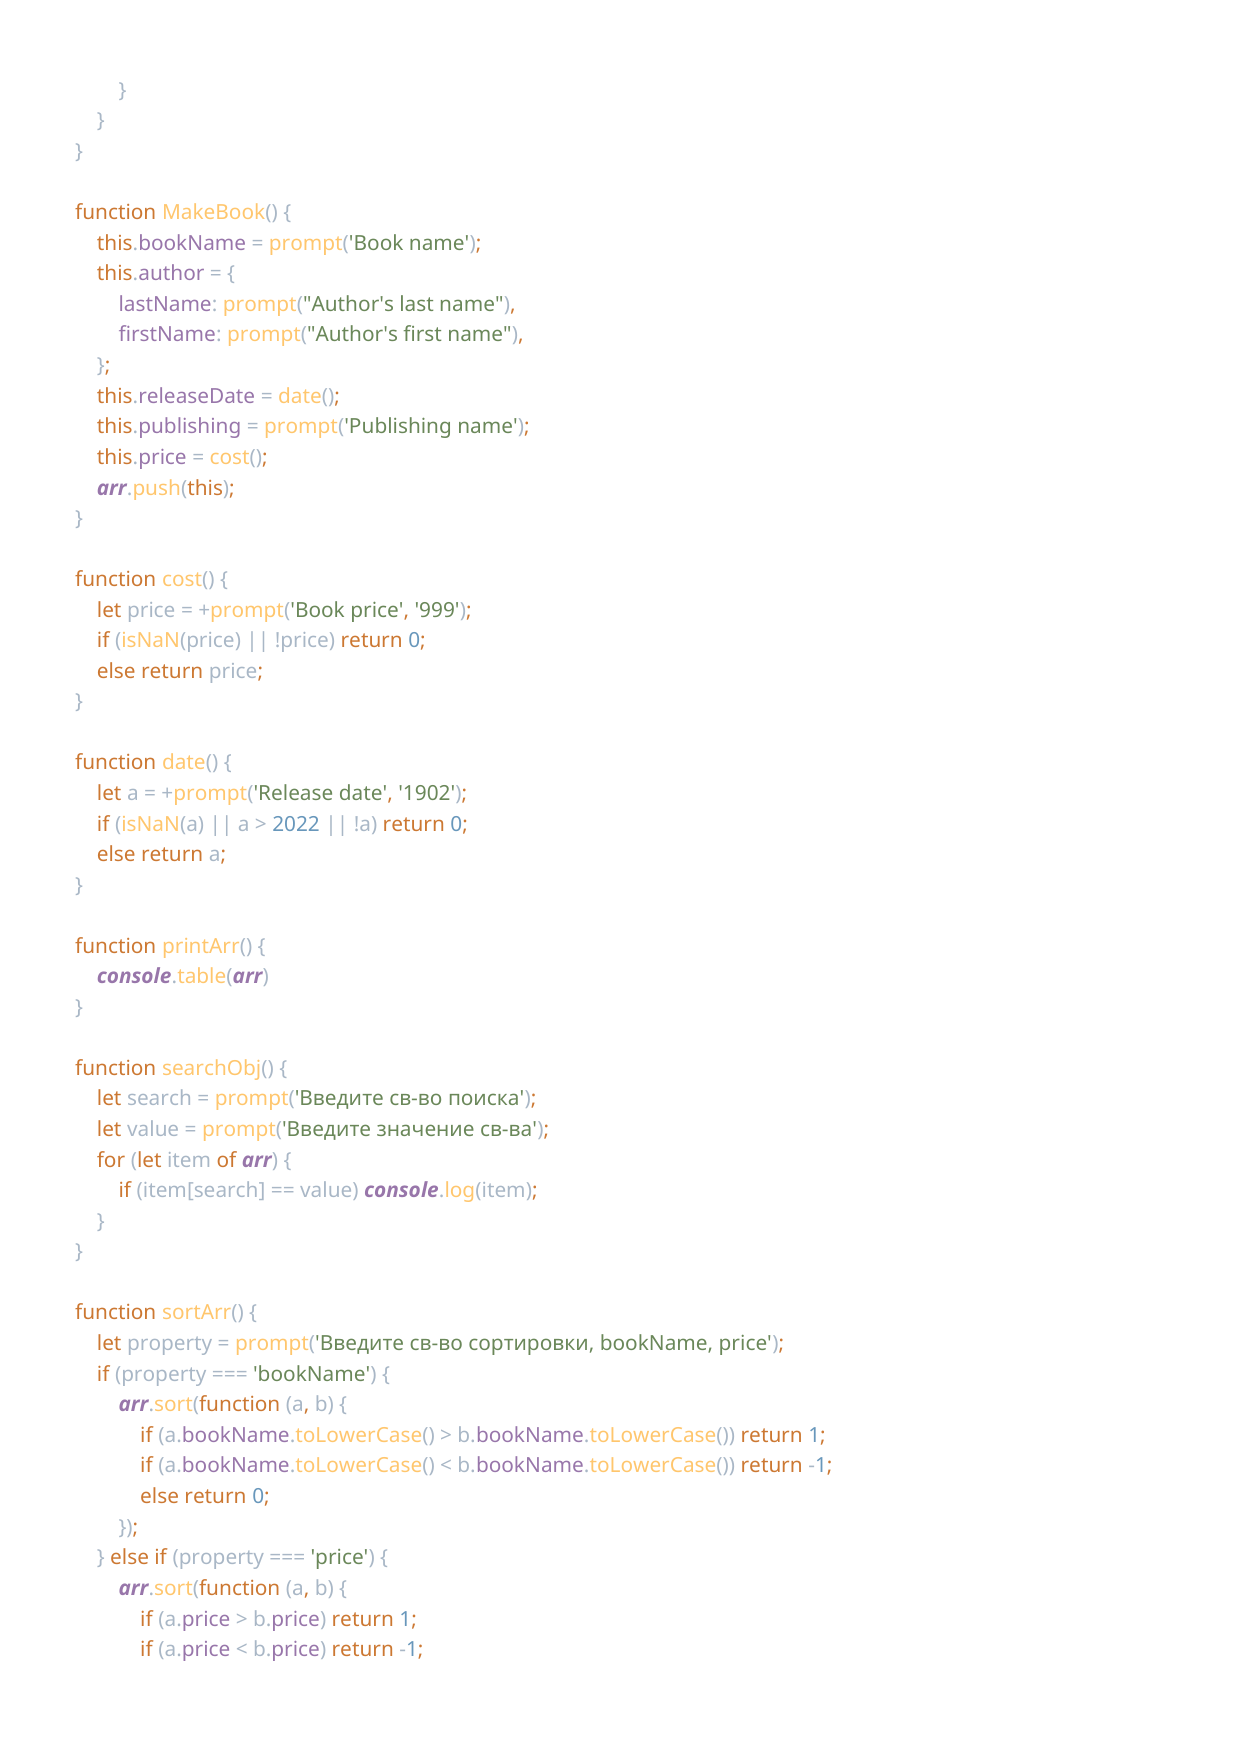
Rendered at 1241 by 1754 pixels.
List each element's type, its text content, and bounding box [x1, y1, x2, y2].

text } } } function MakeBook() { this.bookName = prompt('Book name'); this.author = { lastName: prompt("Author's last name"), firstName: prompt("Author's first name"), }; this.releaseDate = date(); this.publishing = prompt('Publishing name'); this.price = cost(); arr.push(this); } function cost() { let price = +prompt('Book price', '999'); if (isNaN(price) || !price) return 0; else return price; } function date() { let a = +prompt('Release date', '1902'); if (isNaN(a) || a > 2022 || !a) return 0; else return a; } function printArr() { console.table(arr) } function searchObj() { let search = prompt('Введите св-во поиска'); let value = prompt('Введите значение св-ва'); for (let item of arr) { if (item[search] == value) console.log(item); } } function sortArr() { let property = prompt('Введите св-во сортировки, bookName, price'); if (property === 'bookName') { arr.sort(function (a, b) { if (a.bookName.toLowerCase() > b.bookName.toLowerCase()) return 1; if (a.bookName.toLowerCase() < b.bookName.toLowerCase()) return -1; else return 0; }); } else if (property === 'price') { arr.sort(function (a, b) { if (a.price > b.price) return 1; if (a.price < b.price) return -1; [75, 75, 1165, 1663]
